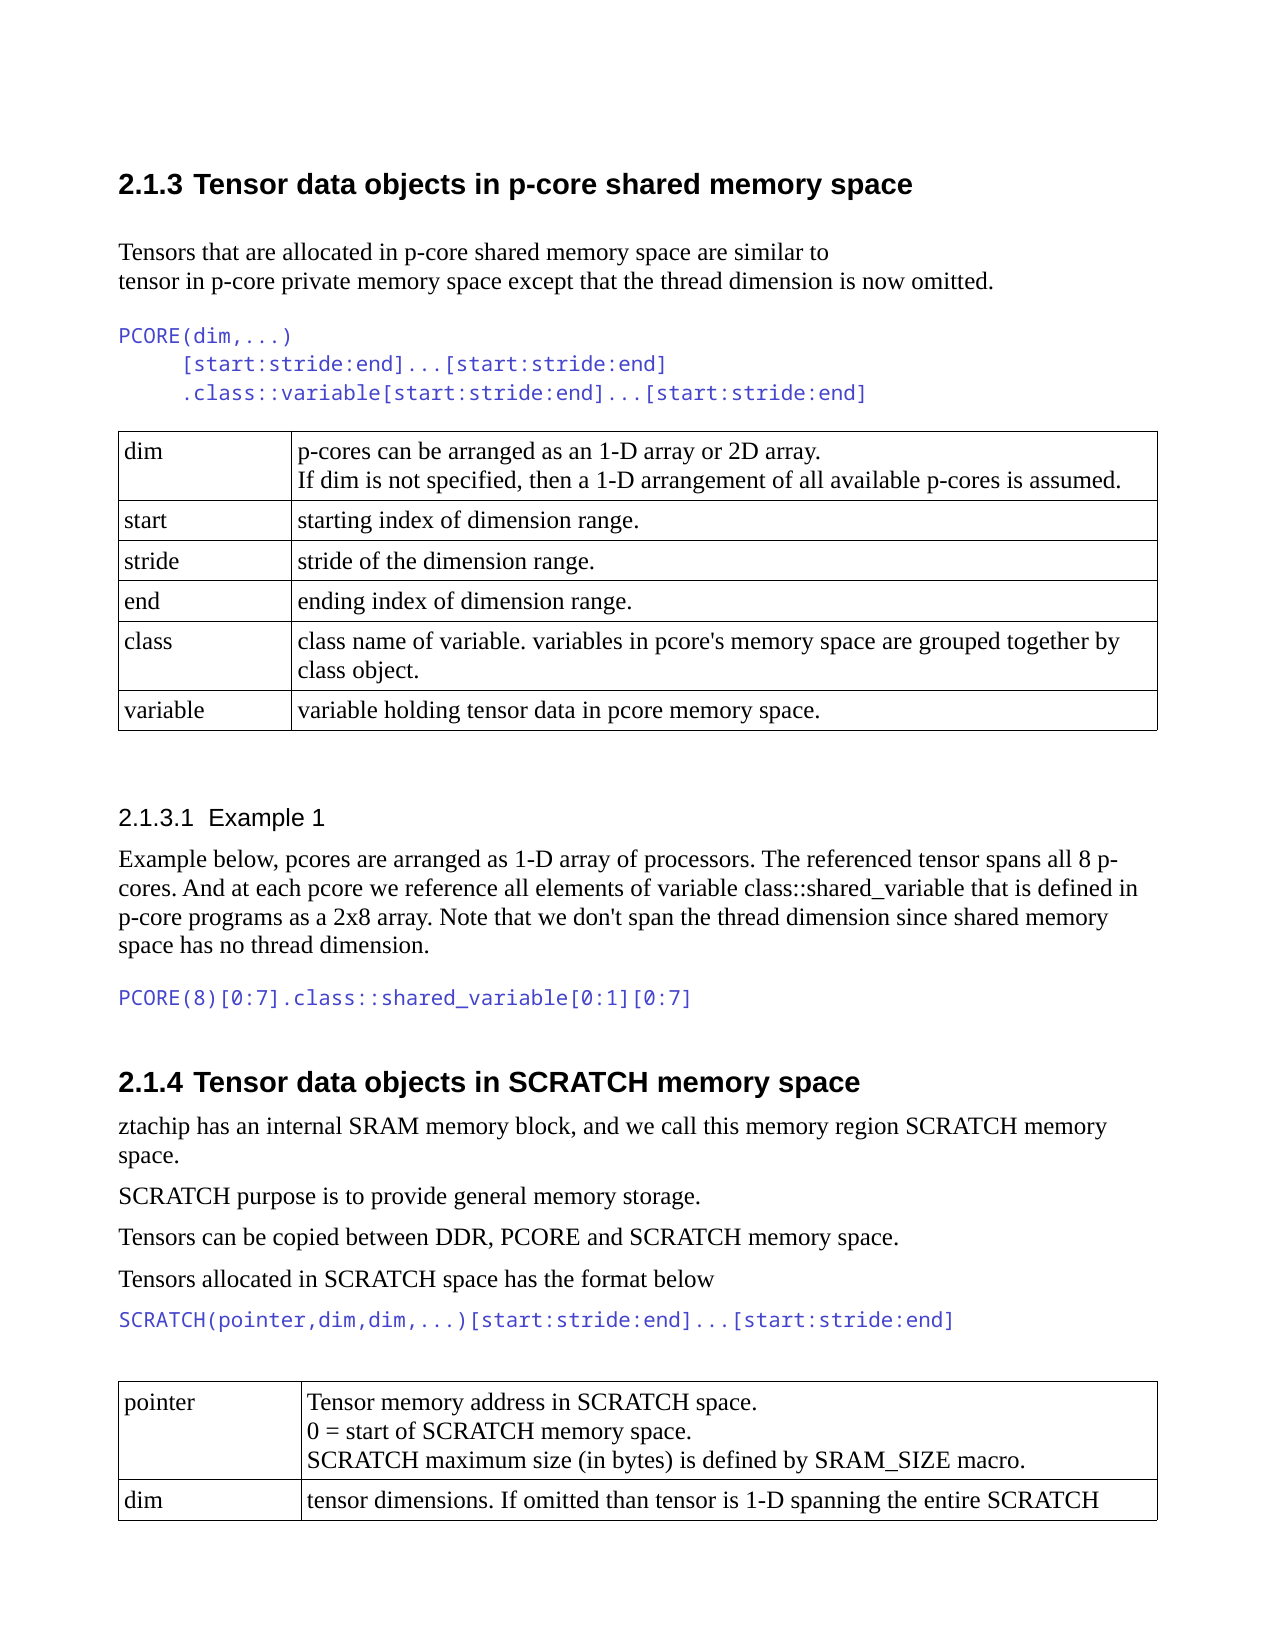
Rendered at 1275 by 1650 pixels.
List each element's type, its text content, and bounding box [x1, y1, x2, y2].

table_cell stride [119, 541, 291, 580]
text ztachip has an internal SRAM memory block, and we call this memory region SCRATCH memory space. [118, 1111, 1157, 1169]
subtitle Tensor data objects in p-core shared memory space [118, 167, 1157, 201]
table_cell dim [119, 1480, 301, 1519]
text SCRATCH purpose is to provide general memory storage. [118, 1181, 1157, 1210]
text .class::variable[start:stride:end]...[start:stride:end] [118, 378, 1157, 406]
text Example below, pcores are arranged as 1-D array of processors. The referenced tensor spans all 8 p-cores. And at each pcore we reference all elements of variable class::shared_variable that is defined in p-core programs as a 2x8 array. Note that we don't span the thread dimension since shared memory space has no thread dimension. [118, 844, 1157, 959]
subtitle Tensor data objects in SCRATCH memory space [118, 1065, 1157, 1099]
table_cell variable [119, 691, 291, 730]
table_header pointer [119, 1382, 301, 1479]
text tensor in p-core private memory space except that the thread dimension is now omitted. [118, 266, 1157, 295]
table_cell start [119, 501, 291, 540]
table_cell variable holding tensor data in pcore memory space. [292, 691, 1157, 730]
table_header Tensor memory address in SCRATCH space. 0 = start of SCRATCH memory space. SCRATCH maximum size (in bytes) is defined by SRAM_SIZE macro. [302, 1382, 1157, 1479]
table_cell ending index of dimension range. [292, 581, 1157, 621]
text PCORE(8)[0:7].class::shared_variable[0:1][0:7] [118, 983, 1157, 1012]
text Tensors can be copied between DDR, PCORE and SCRATCH memory space. [118, 1222, 1157, 1251]
subtitle Example 1 [118, 803, 1157, 832]
table_cell tensor dimensions. If omitted than tensor is 1-D spanning the entire SCRATCH [302, 1480, 1157, 1519]
text [start:stride:end]...[start:stride:end] [118, 349, 1157, 378]
table_cell class [119, 622, 291, 689]
table_cell starting index of dimension range. [292, 501, 1157, 540]
table_cell class name of variable. variables in pcore's memory space are grouped together by class object. [292, 622, 1157, 689]
table_header p-cores can be arranged as an 1-D array or 2D array. If dim is not specified, then a 1-D arrangement of all available p-cores is assumed. [292, 432, 1157, 499]
text Tensors allocated in SCRATCH space has the format below [118, 1264, 1157, 1292]
text SCRATCH(pointer,dim,dim,...)[start:stride:end]...[start:stride:end] [118, 1305, 1157, 1333]
table_header dim [119, 432, 291, 499]
text PCORE(dim,...) [118, 321, 1157, 349]
table_cell end [119, 581, 291, 621]
table_cell stride of the dimension range. [292, 541, 1157, 580]
text Tensors that are allocated in p-core shared memory space are similar to [118, 237, 1157, 266]
